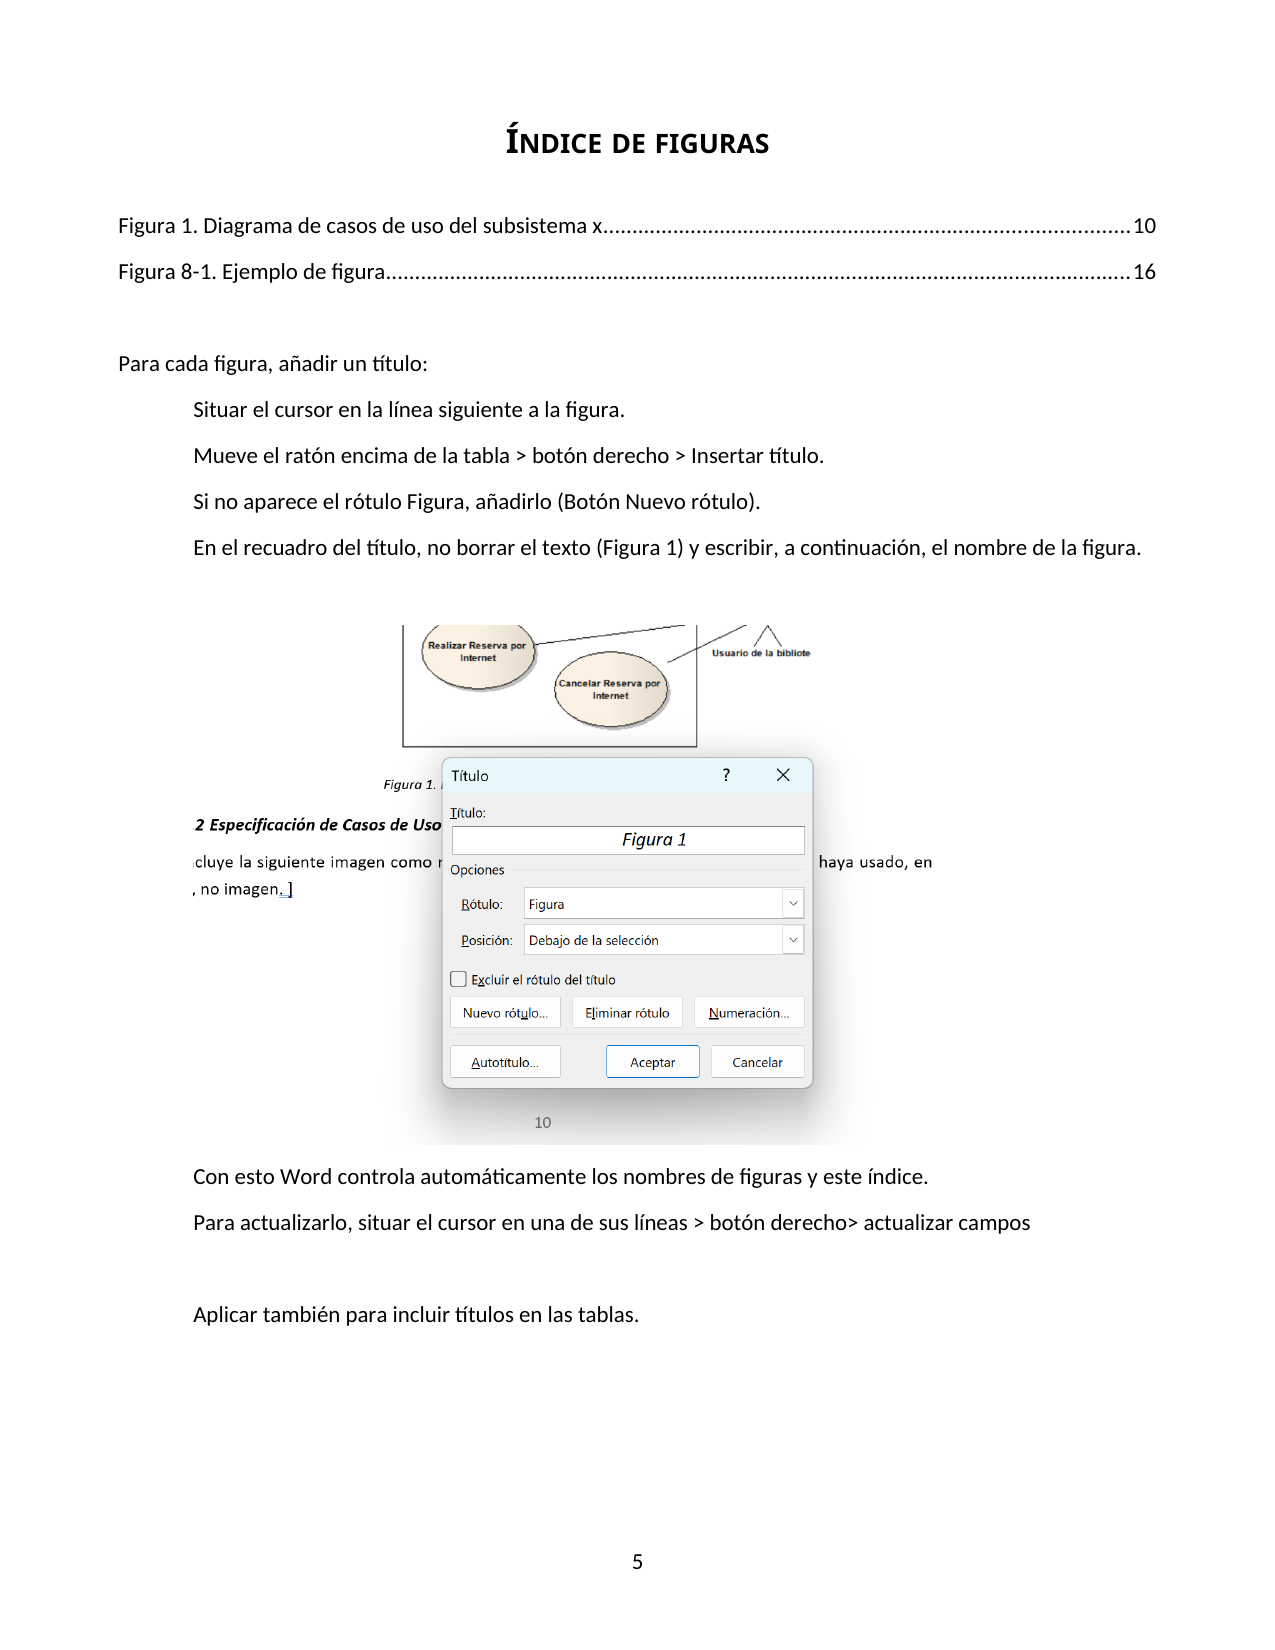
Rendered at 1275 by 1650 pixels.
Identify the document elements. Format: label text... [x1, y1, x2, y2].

text En el recuadro del título, no borrar el texto (Figura 1) y escribir, a continuación, el nombre de la figura. [193, 533, 1157, 562]
subtitle Índice de figuras [118, 118, 1157, 163]
text Figura 8‑1. Ejemplo de figura 16 [118, 257, 1157, 285]
text Mueve el ratón encima de la tabla > botón derecho > Insertar título. [193, 441, 1157, 469]
text Aplicar también para incluir títulos en las tablas. [193, 1301, 1157, 1328]
text Figura 1. Diagrama de casos de uso del subsistema x 10 [118, 211, 1157, 239]
text Con esto Word controla automáticamente los nombres de figuras y este índice. [193, 1162, 1157, 1190]
text Si no aparece el rótulo Figura, añadirlo (Botón Nuevo rótulo). [193, 487, 1157, 516]
text Para actualizarlo, situar el cursor en una de sus líneas > botón derecho> actualizar campos [193, 1208, 1157, 1236]
text Situar el cursor en la línea siguiente a la figura. [193, 395, 1157, 423]
picture [193, 625, 968, 1145]
text Para cada figura, añadir un título: [118, 349, 1157, 377]
